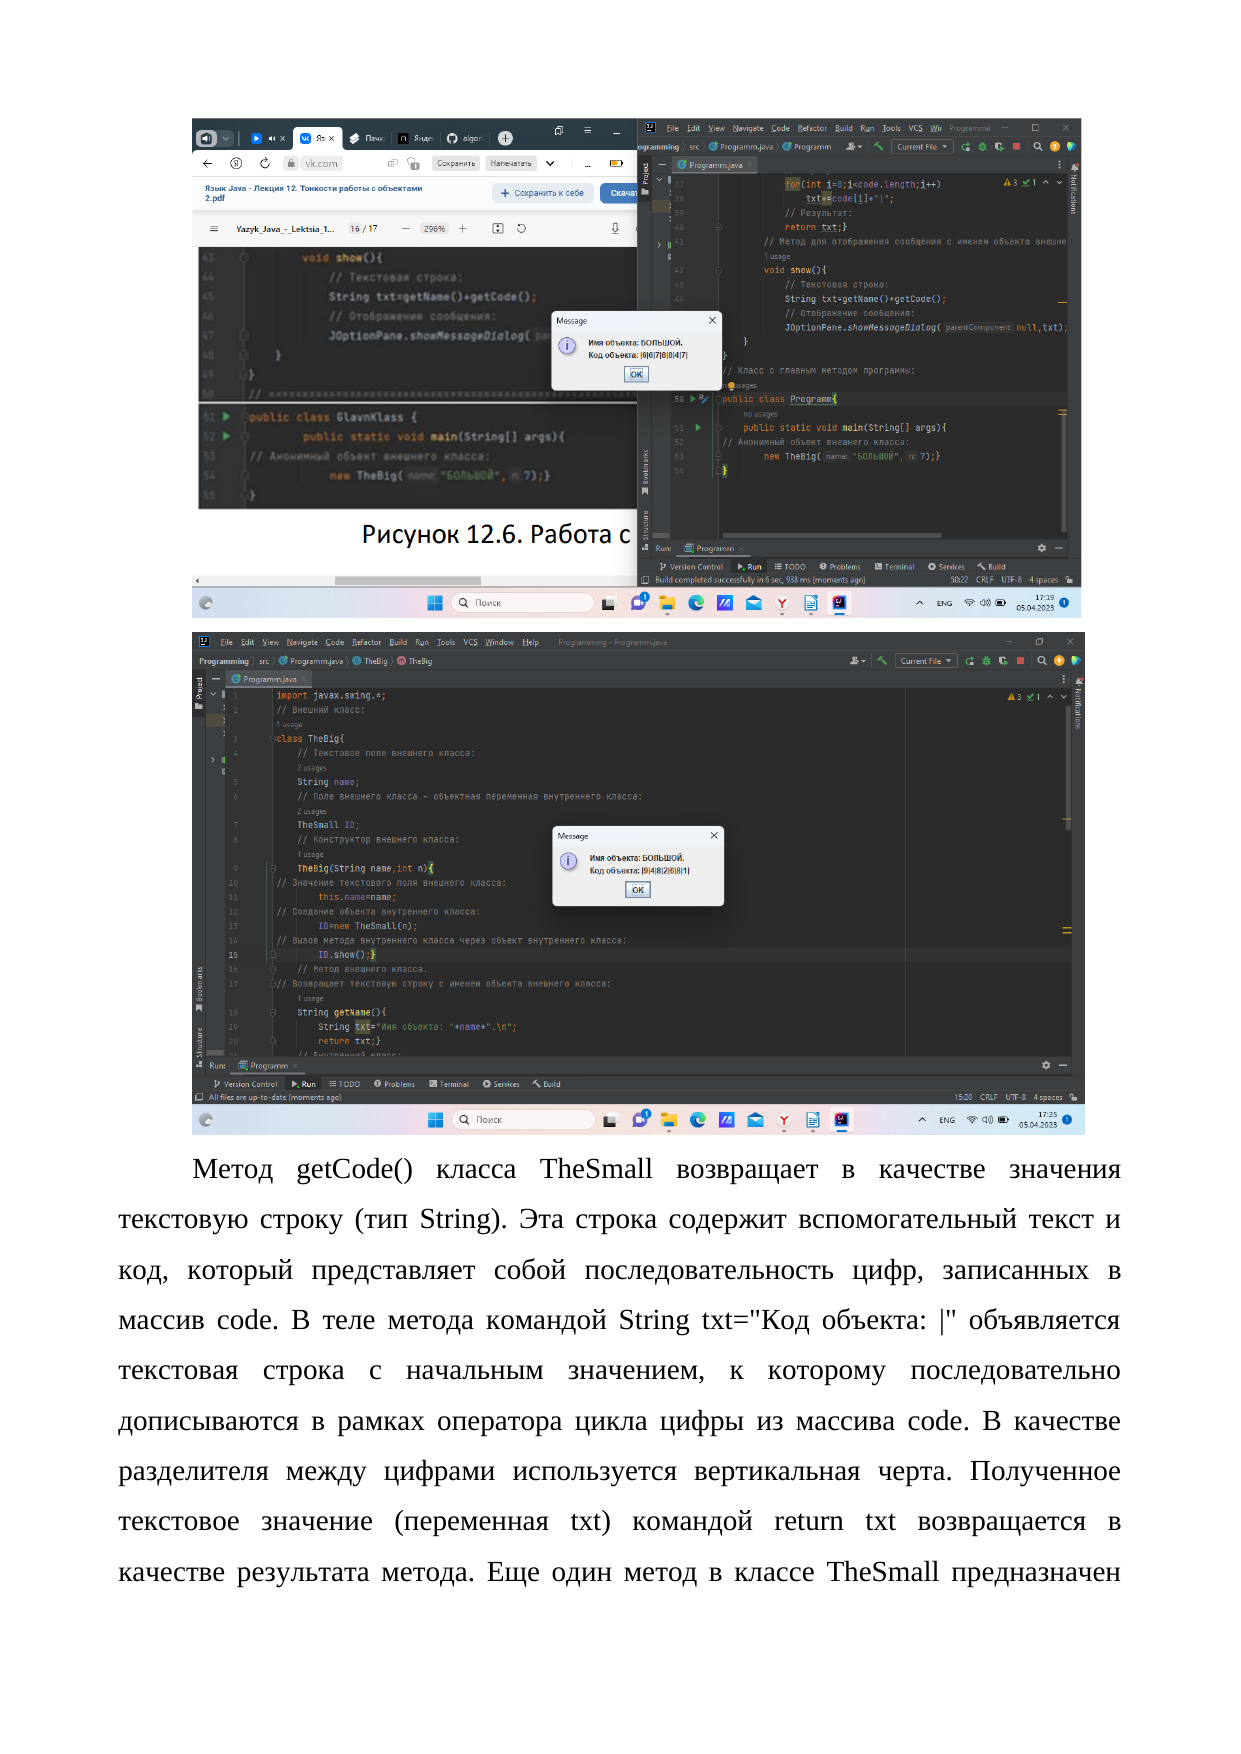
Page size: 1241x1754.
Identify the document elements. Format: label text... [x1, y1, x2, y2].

picture [192, 632, 1085, 1135]
text Метод getCode() класса TheSmall возвращает в качестве значения текстовую строку (тип String). Эта строка содержит вспомогательный текст и код, который представляет собой последовательность цифр, записанных в массив code. В теле метода командой String txt="Код объекта: |" объявляется текстовая строка с начальным значением, к которому последовательно дописываются в рамках оператора цикла цифры из массива code. В качестве разделителя между цифрами используется вертикальная черта. Полученное текстовое значение (переменная txt) командой return txt возвращается в качестве результата метода. Еще один метод в классе TheSmall предназначен [118, 1151, 1122, 1587]
picture [192, 118, 1082, 618]
